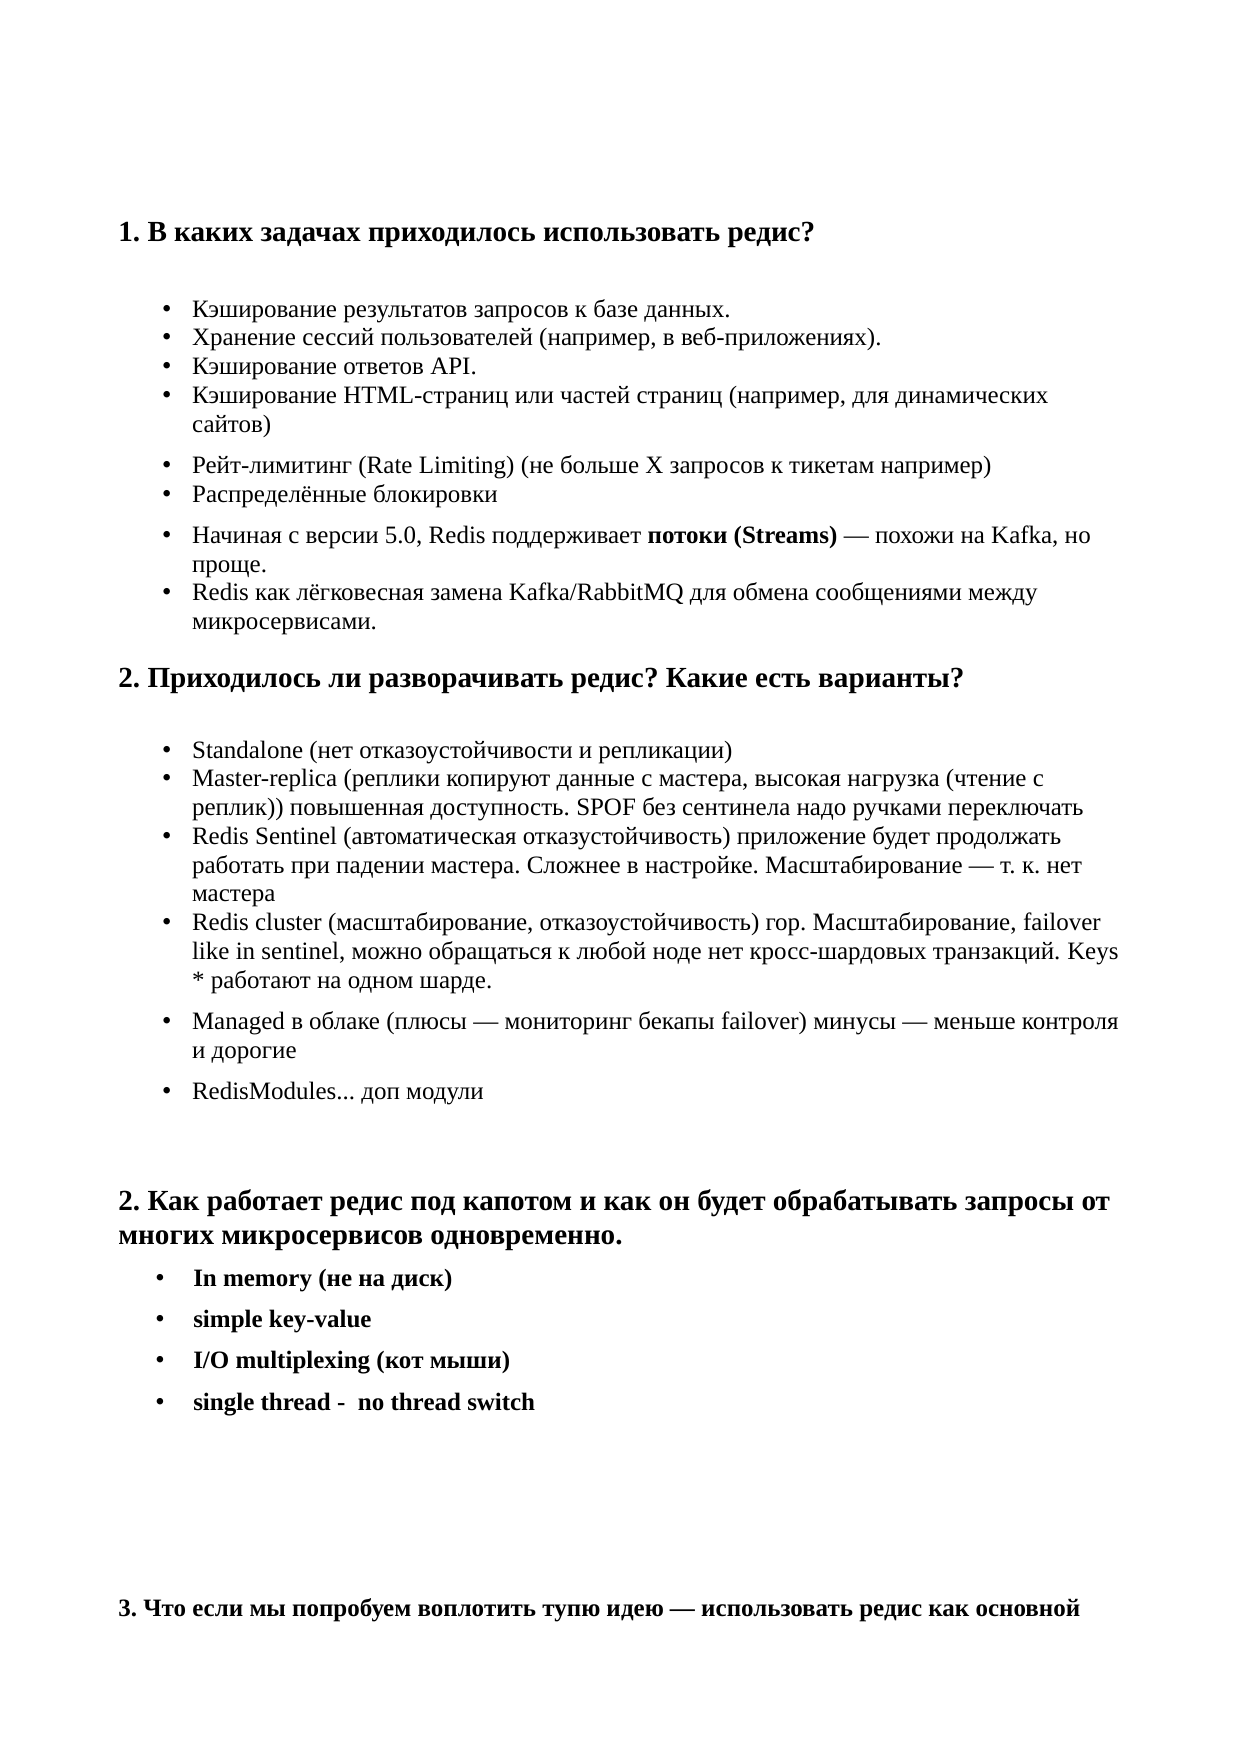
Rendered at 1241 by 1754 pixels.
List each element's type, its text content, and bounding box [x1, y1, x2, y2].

subtitle 1. В каких задачах приходилось использовать редис? [118, 214, 1122, 281]
list Кэширование результатов запросов к базе данных. [162, 294, 1122, 322]
list I/O multiplexing (кот мыши) [156, 1346, 1122, 1374]
subtitle 2. Приходилось ли разворачивать редис? Какие есть варианты? [118, 660, 1122, 693]
list In memory (не на диск) [156, 1263, 1122, 1292]
list single thread - no thread switch [156, 1387, 1122, 1416]
list Redis как лёгковесная замена Kafka/RabbitMQ для обмена сообщениями между микросервисами. [162, 577, 1122, 635]
list Кэширование ответов API. [162, 351, 1122, 380]
list Redis Sentinel (автоматическая отказустойчивость) приложение будет продолжать работать при падении мастера. Сложнее в настройке. Масштабирование — т. к. нет мастера [162, 821, 1122, 907]
list Рейт-лимитинг (Rate Limiting) (не больше Х запросов к тикетам например) [162, 450, 1122, 479]
text 3. Что если мы попробуем воплотить тупю идею — использовать редис как основной [118, 1593, 1122, 1622]
subtitle 2. Как работает редис под капотом и как он будет обрабатывать запросы от многих микросервисов одновременно. [118, 1183, 1122, 1251]
list Managed в облаке (плюсы — мониторинг бекапы failover) минусы — меньше контроля и дорогие [162, 1006, 1122, 1063]
list Распределённые блокировки [162, 479, 1122, 507]
list Хранение сессий пользователей (например, в веб-приложениях). [162, 322, 1122, 351]
list Redis cluster (масштабирование, отказоустойчивость) гор. Масштабирование, failover like in sentinel, можно обращаться к любой ноде нет кросс-шардовых транзакций. Keys * работают на одном шарде. [162, 907, 1122, 993]
list simple key-value [156, 1304, 1122, 1333]
list RedisModules... доп модули [162, 1076, 1122, 1105]
list Начиная с версии 5.0, Redis поддерживает потоки (Streams) — похожи на Kafka, но проще. [162, 520, 1122, 577]
list Standalone (нет отказоустойчивости и репликации) [162, 735, 1122, 763]
list Master-replica (реплики копируют данные с мастера, высокая нагрузка (чтение с реплик)) повышенная доступность. SPOF без сентинела надо ручками переключать [162, 763, 1122, 821]
list Кэширование HTML-страниц или частей страниц (например, для динамических сайтов) [162, 380, 1122, 437]
